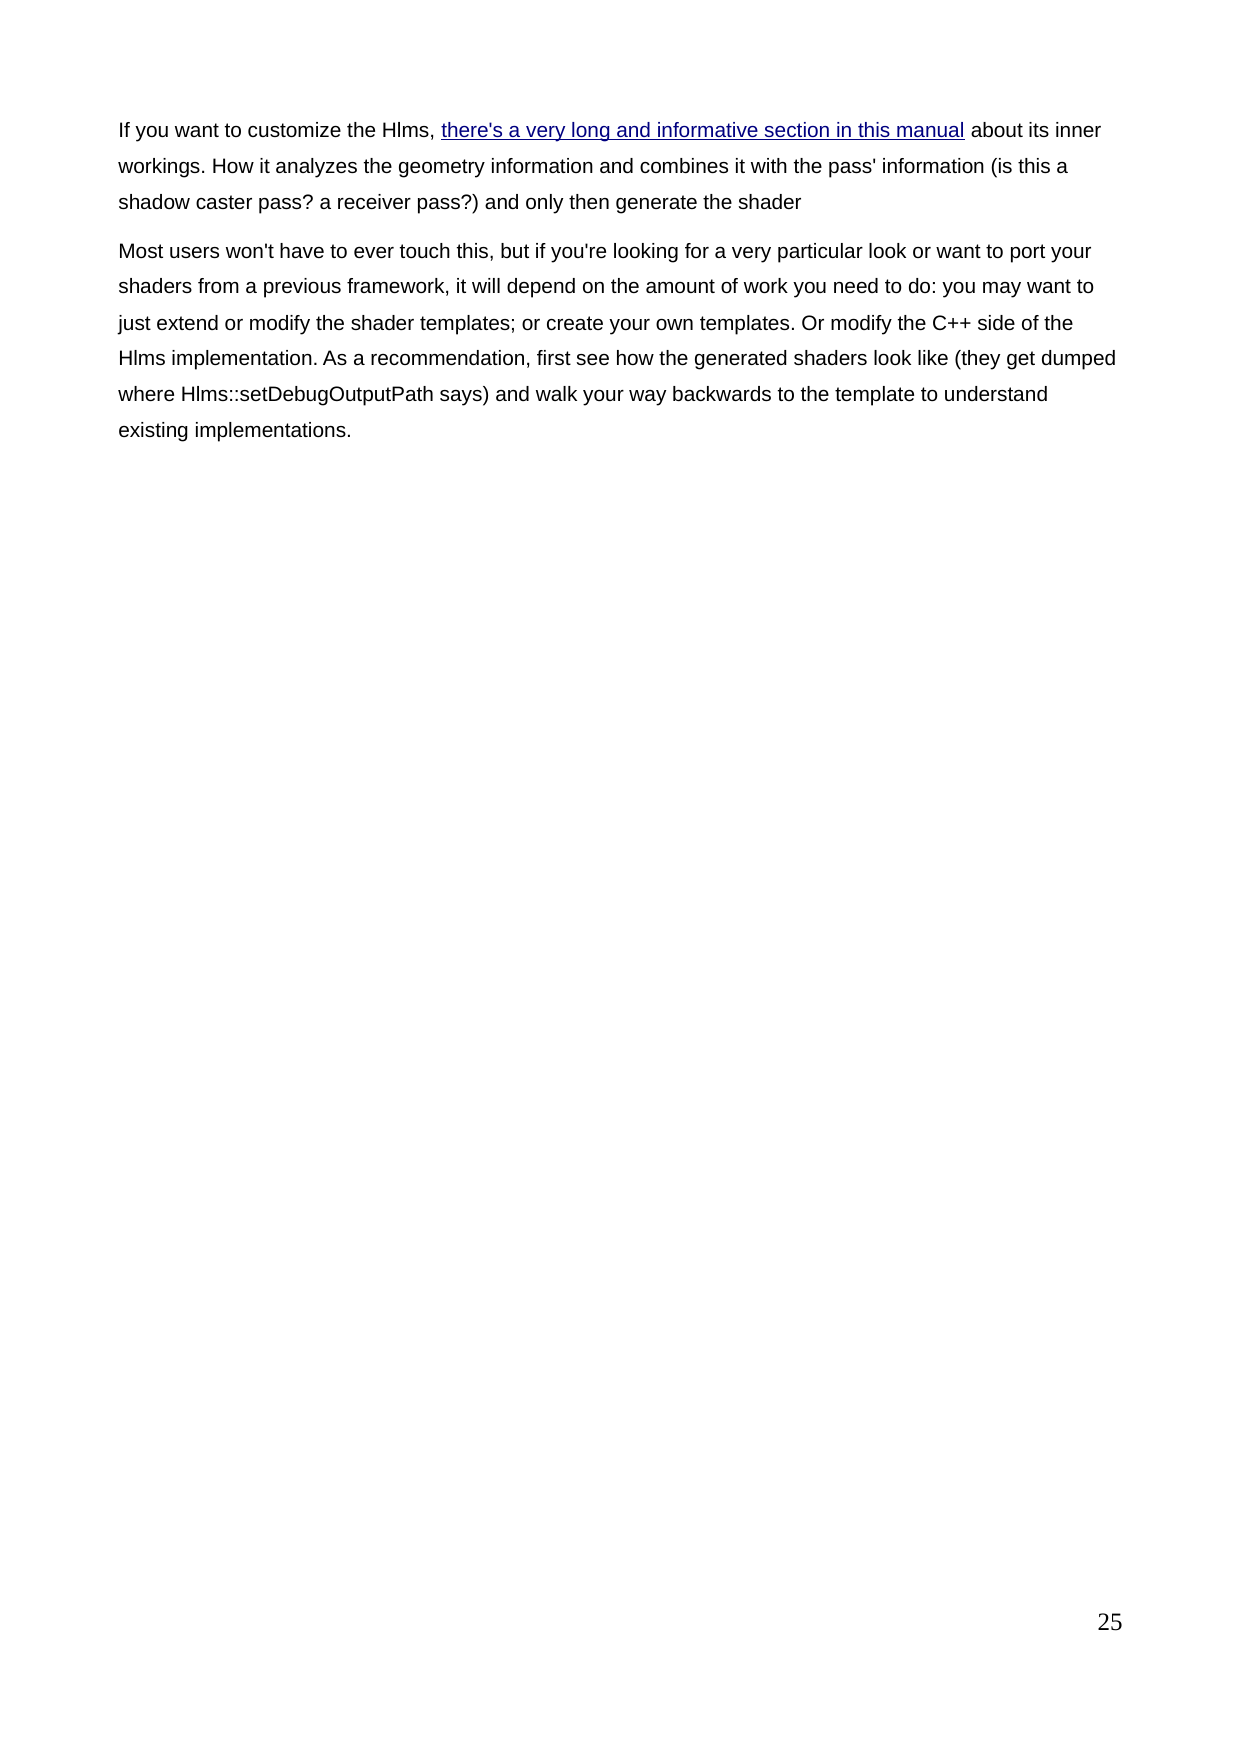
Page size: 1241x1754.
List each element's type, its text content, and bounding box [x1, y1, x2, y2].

text If you want to customize the Hlms, there's a very long and informative section in this manual about its inner workings. How it analyzes the geometry information and combines it with the pass' information (is this a shadow caster pass? a receiver pass?) and only then generate the shader [118, 118, 1122, 214]
text Most users won't have to ever touch this, but if you're looking for a very particular look or want to port your shaders from a previous framework, it will depend on the amount of work you need to do: you may want to just extend or modify the shader templates; or create your own templates. Or modify the C++ side of the Hlms implementation. As a recommendation, first see how the generated shaders look like (they get dumped where Hlms::setDebugOutputPath says) and walk your way backwards to the template to understand existing implementations. [118, 238, 1122, 442]
